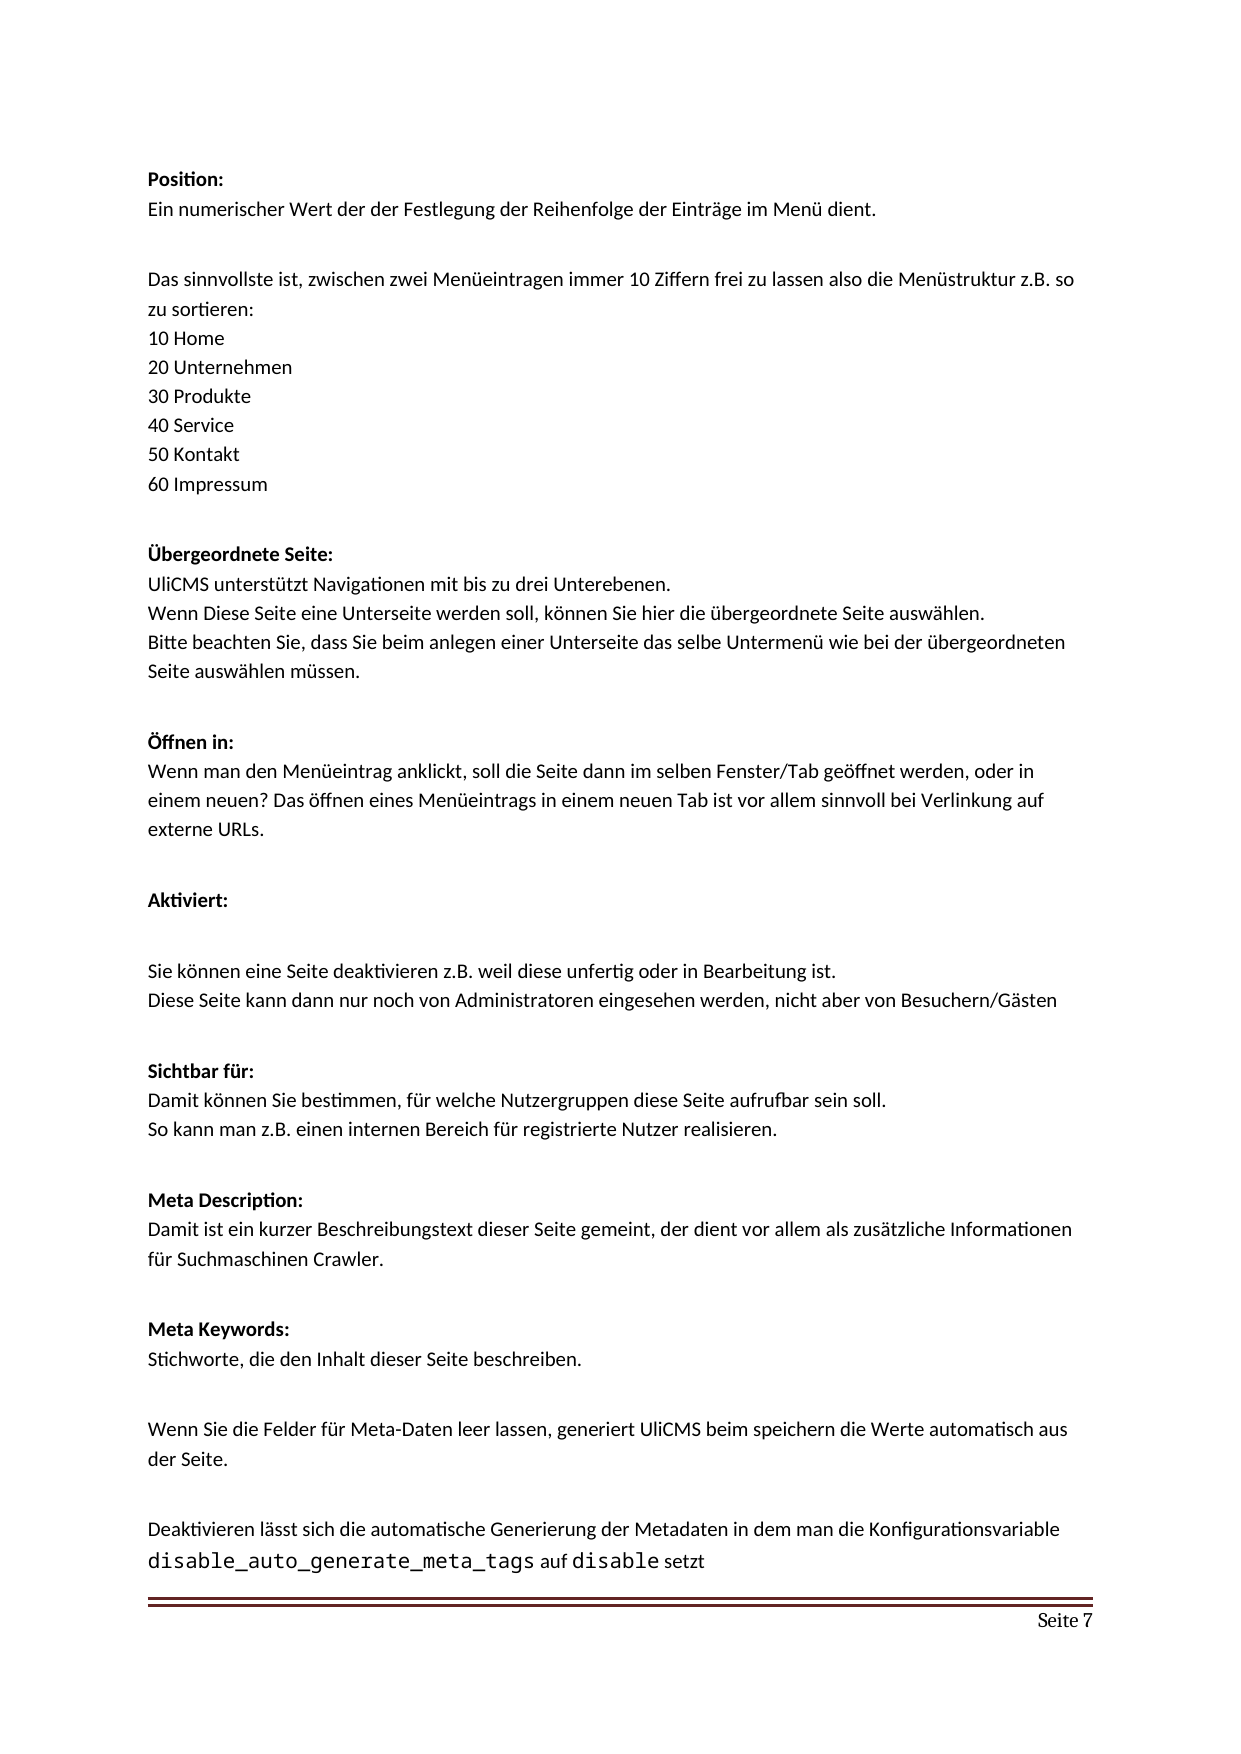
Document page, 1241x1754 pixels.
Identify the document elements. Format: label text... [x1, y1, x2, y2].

text Übergeordnete Seite: UliCMS unterstützt Navigationen mit bis zu drei Unterebenen. Wenn Diese Seite eine Unterseite werden soll, können Sie hier die übergeordnete Seite auswählen. Bitte beachten Sie, dass Sie beim anlegen einer Unterseite das selbe Untermenü wie bei der übergeordneten Seite auswählen müssen. [148, 542, 1093, 684]
text Öffnen in: Wenn man den Menüeintrag anklickt, soll die Seite dann im selben Fenster/Tab geöffnet werden, oder in einem neuen? Das öffnen eines Menüeintrags in einem neuen Tab ist vor allem sinnvoll bei Verlinkung auf externe URLs. [148, 729, 1093, 842]
text Das sinnvollste ist, zwischen zwei Menüeintragen immer 10 Ziffern frei zu lassen also die Menüstruktur z.B. so zu sortieren: 10 Home 20 Unternehmen 30 Produkte 40 Service 50 Kontakt 60 Impressum [148, 267, 1093, 496]
text Meta Keywords: Stichworte, die den Inhalt dieser Seite beschreiben. [148, 1317, 1093, 1371]
text Deaktivieren lässt sich die automatische Generierung der Metadaten in dem man die Konfigurationsvariable disable_auto_generate_meta_tags auf disable setzt [148, 1517, 1093, 1575]
text Meta Description: Damit ist ein kurzer Beschreibungstext dieser Seite gemeint, der dient vor allem als zusätzliche Informationen für Suchmaschinen Crawler. [148, 1187, 1093, 1271]
text Sie können eine Seite deaktivieren z.B. weil diese unfertig oder in Bearbeitung ist. Diese Seite kann dann nur noch von Administratoren eingesehen werden, nicht aber von Besuchern/Gästen [148, 958, 1093, 1013]
text Position: Ein numerischer Wert der der Festlegung der Reihenfolge der Einträge im Menü dient. [148, 167, 1093, 221]
text Wenn Sie die Felder für Meta-Daten leer lassen, generiert UliCMS beim speichern die Werte automatisch aus der Seite. [148, 1417, 1093, 1471]
text Sichtbar für: Damit können Sie bestimmen, für welche Nutzergruppen diese Seite aufrufbar sein soll. So kann man z.B. einen internen Bereich für registrierte Nutzer realisieren. [148, 1058, 1093, 1142]
text Aktiviert: [148, 887, 1093, 913]
